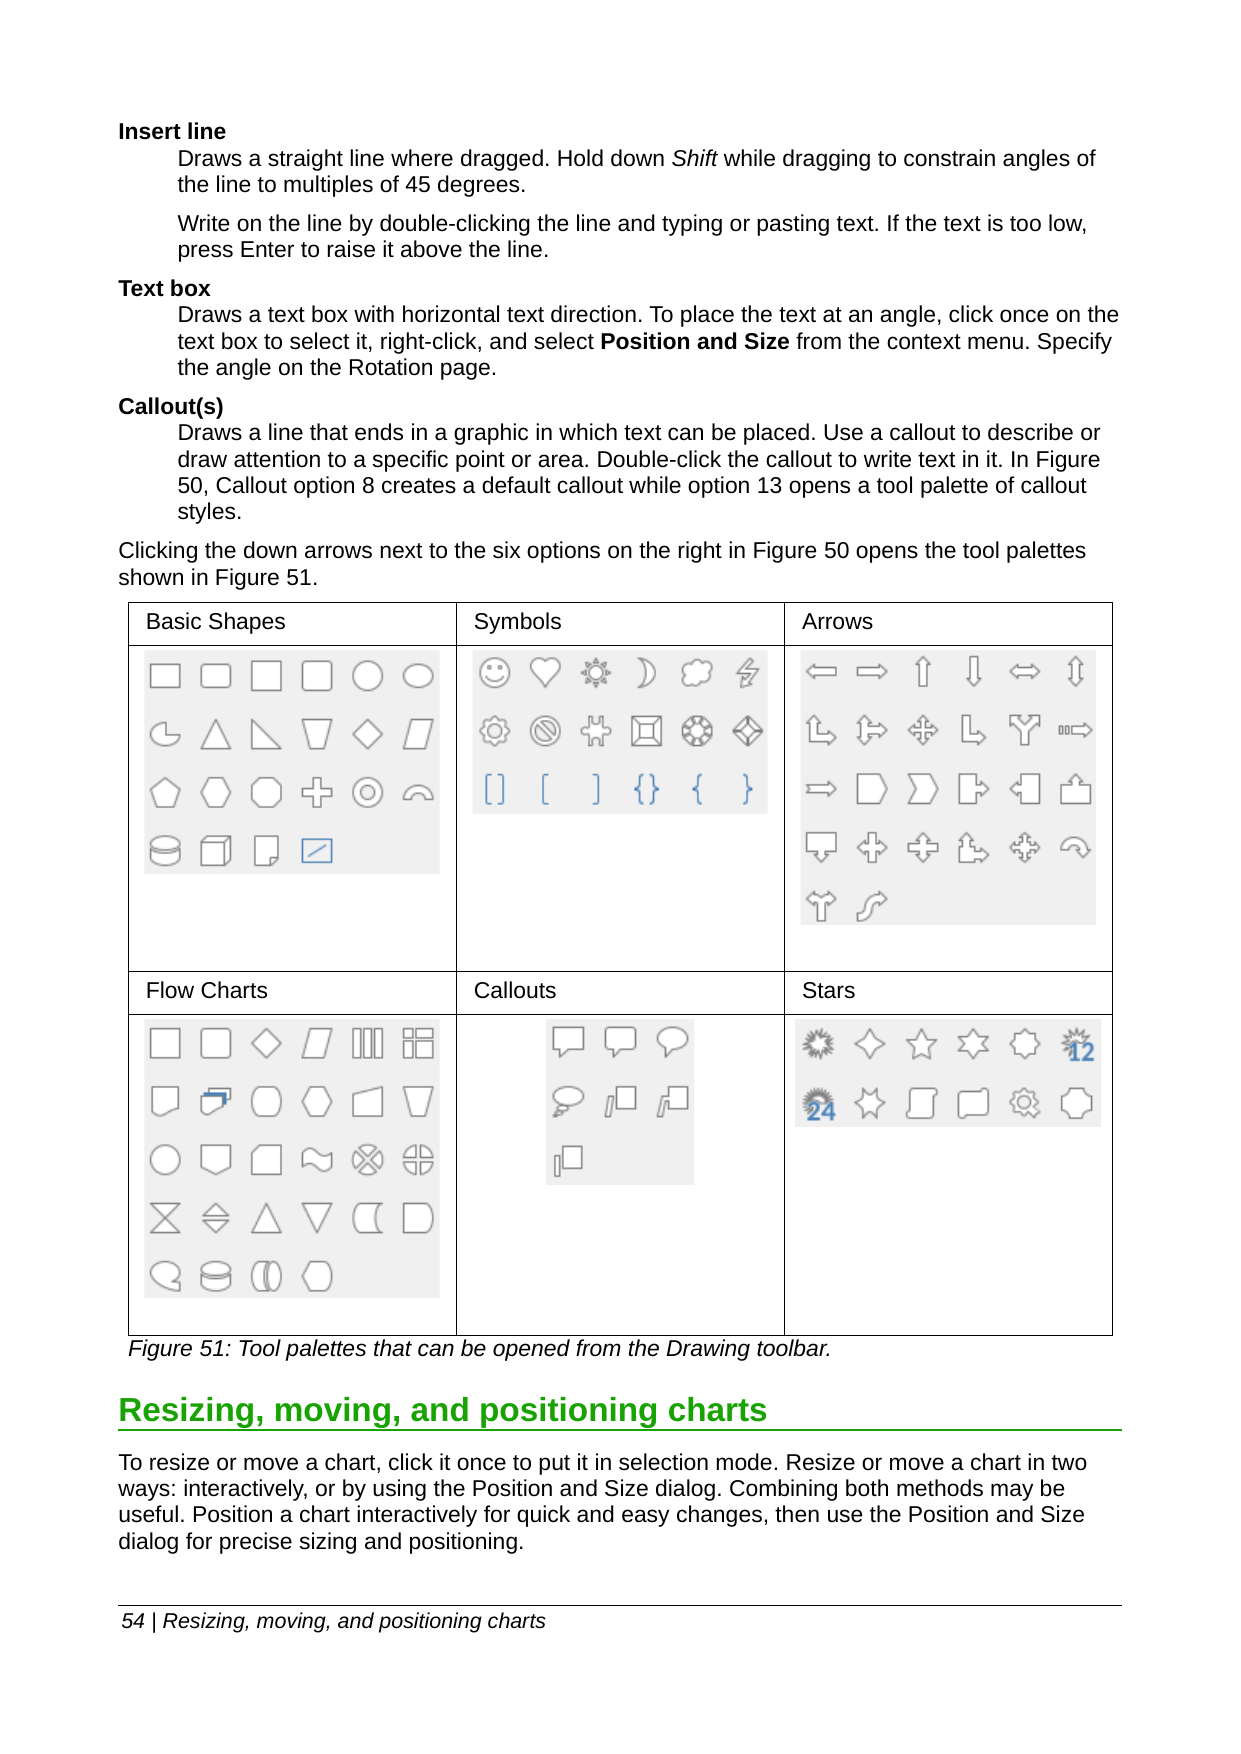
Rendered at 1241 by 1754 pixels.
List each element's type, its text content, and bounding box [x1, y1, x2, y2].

text Figure 51: Tool palettes that can be opened from the Drawing toolbar. [128, 1336, 1112, 1361]
table_cell [785, 925, 1112, 971]
text Write on the line by double-clicking the line and typing or pasting text. If the text is too low, press Enter to raise it above the line. [177, 210, 1122, 262]
text Text box [118, 275, 1122, 301]
text Clicking the down arrows next to the six options on the right in Figure 50 opens the tool palettes shown in Figure 51. [118, 537, 1122, 590]
table_cell [785, 646, 1112, 924]
table_cell [129, 1015, 456, 1334]
table_cell Callouts [457, 972, 784, 1013]
table_cell [457, 646, 784, 971]
text Callout(s) [118, 393, 1122, 419]
table_cell [129, 646, 456, 971]
table_cell [785, 1015, 1112, 1334]
picture [800, 650, 1096, 925]
table_cell Flow Charts [129, 972, 456, 1013]
text To resize or move a chart, click it once to put it in selection mode. Resize or move a chart in two ways: interactively, or by using the Position and Size dialog. Combining both methods may be useful. Position a chart interactively for quick and easy changes, then use the Position and Size dialog for precise sizing and positioning. [118, 1449, 1122, 1554]
table_header Symbols [457, 603, 784, 645]
text Insert line [118, 118, 1122, 144]
picture [144, 650, 440, 874]
picture [472, 650, 768, 814]
picture [795, 1019, 1102, 1127]
table_cell Stars [785, 972, 1112, 1013]
text Draws a line that ends in a graphic in which text can be placed. Use a callout to describe or draw attention to a specific point or area. Double-click the callout to write text in it. In Figure 50, Callout option 8 creates a default callout while option 13 opens a tool palette of callout styles. [177, 419, 1122, 524]
text Draws a text box with horizontal text direction. To place the text at an angle, click once on the text box to select it, right-click, and select Position and Size from the context menu. Specify the angle on the Rotation page. [177, 301, 1122, 380]
picture [144, 1019, 440, 1298]
table_header Basic Shapes [129, 603, 456, 645]
table_header Arrows [785, 603, 1112, 645]
picture [546, 1019, 695, 1185]
subtitle Resizing, moving, and positioning charts [118, 1391, 1122, 1429]
text Draws a straight line where dragged. Hold down Shift while dragging to constrain angles of the line to multiples of 45 degrees. [177, 144, 1122, 197]
table_cell [457, 1015, 784, 1334]
